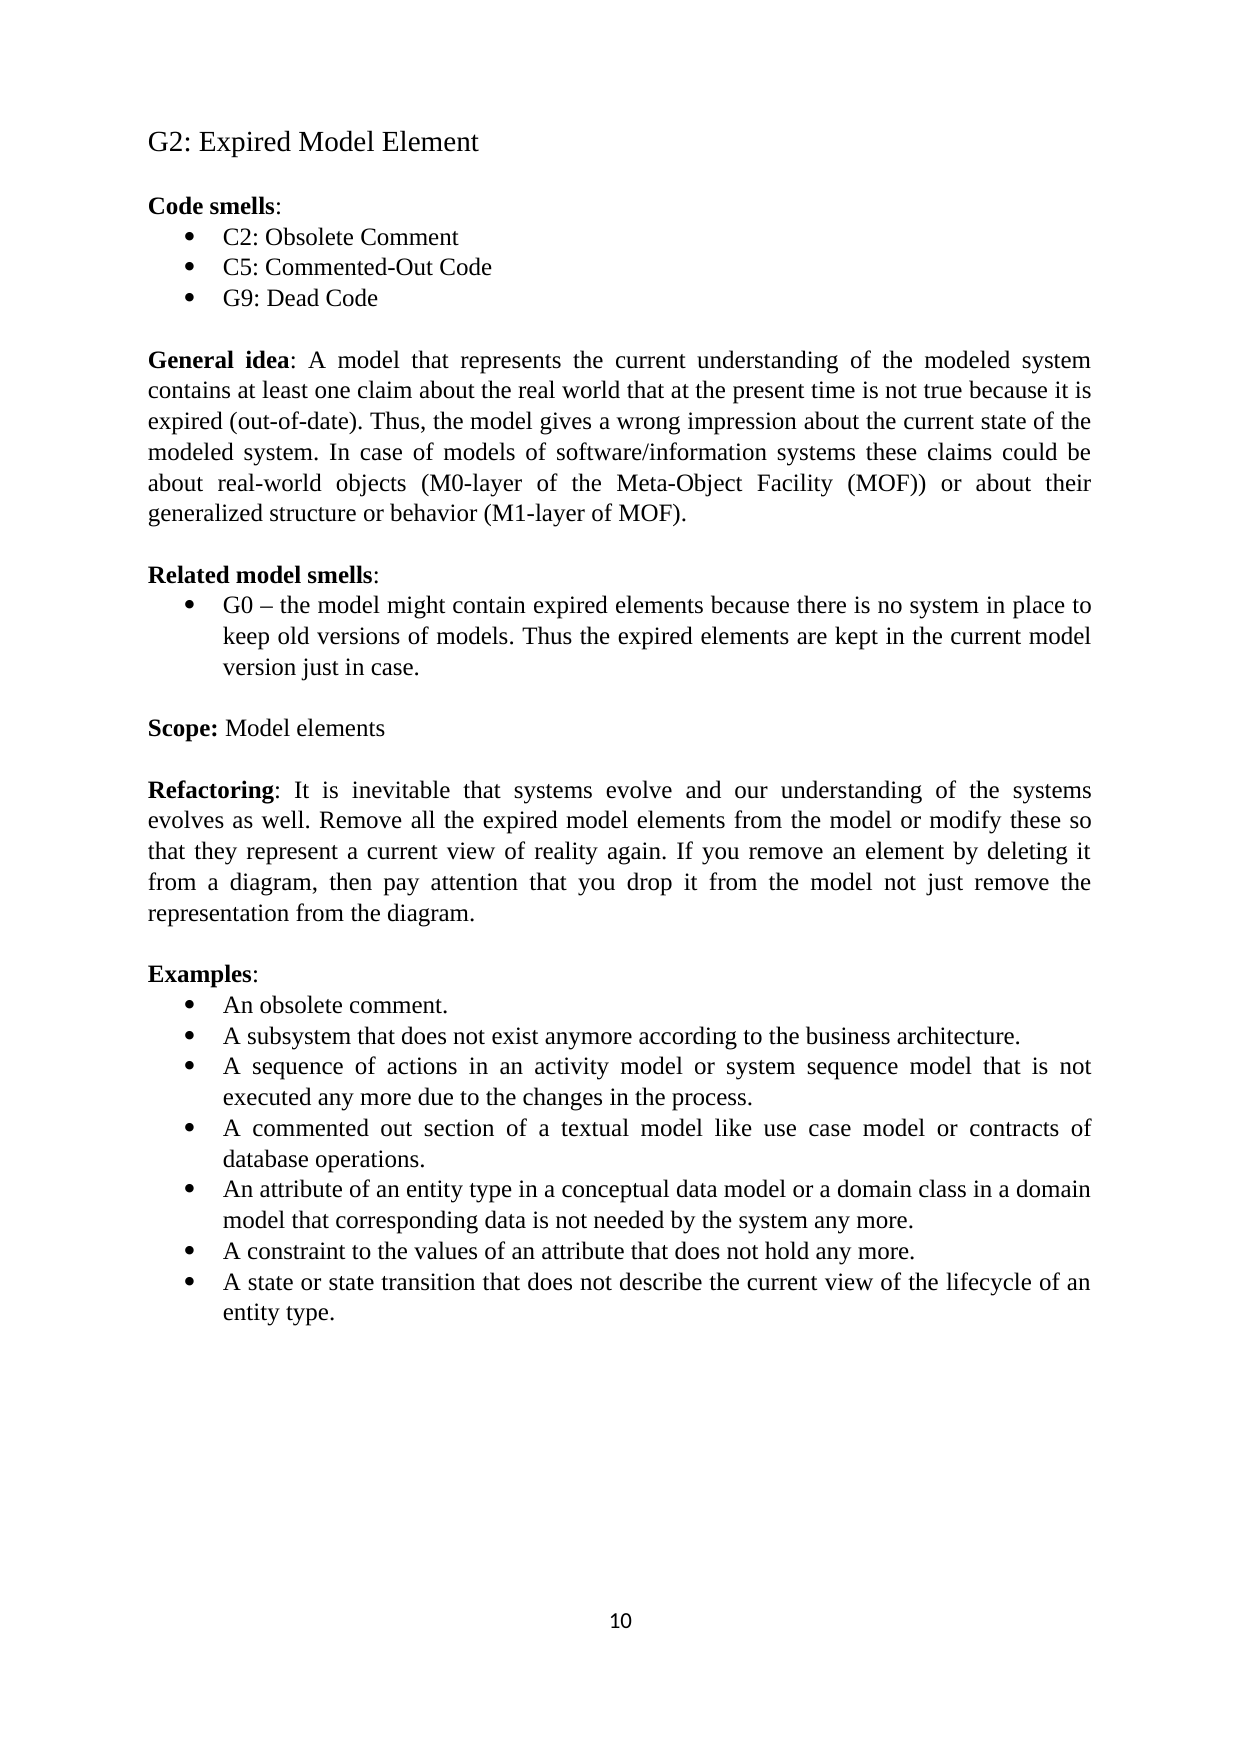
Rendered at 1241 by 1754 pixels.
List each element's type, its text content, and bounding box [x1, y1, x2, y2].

text Examples: [148, 959, 1093, 988]
list An attribute of an entity type in a conceptual data model or a domain class in a domain model that corresponding data is not needed by the system any more. [185, 1174, 1093, 1234]
list An obsolete comment. [185, 990, 1093, 1019]
text Related model smells: [148, 560, 1093, 588]
list G9: Dead Code [185, 283, 1093, 312]
list A state or state transition that does not describe the current view of the lifecycle of an entity type. [185, 1267, 1093, 1326]
subtitle G2: Expired Model Element [148, 124, 1093, 158]
list C2: Obsolete Comment [185, 222, 1093, 251]
list A sequence of actions in an activity model or system sequence model that is not executed any more due to the changes in the process. [185, 1051, 1093, 1111]
list C5: Commented-Out Code [185, 252, 1093, 281]
text Scope: Model elements [148, 713, 1093, 742]
list G0 – the model might contain expired elements because there is no system in place to keep old versions of models. Thus the expired elements are kept in the current model version just in case. [185, 591, 1093, 681]
list A commented out section of a textual model like use case model or contracts of database operations. [185, 1113, 1093, 1172]
text General idea: A model that represents the current understanding of the modeled system contains at least one claim about the real world that at the present time is not true because it is expired (out-of-date). Thus, the model gives a wrong impression about the current state of the modeled system. In case of models of software/information systems these claims could be about real‑world objects (M0-layer of the Meta-Object Facility (MOF)) or about their generalized structure or behavior (M1-layer of MOF). [148, 345, 1093, 527]
list A subsystem that does not exist anymore according to the business architecture. [185, 1021, 1093, 1049]
list A constraint to the values of an attribute that does not hold any more. [185, 1236, 1093, 1264]
text Refactoring: It is inevitable that systems evolve and our understanding of the systems evolves as well. Remove all the expired model elements from the model or modify these so that they represent a current view of reality again. If you remove an element by deleting it from a diagram, then pay attention that you drop it from the model not just remove the representation from the diagram. [148, 775, 1093, 927]
text Code smells: [148, 191, 1093, 220]
